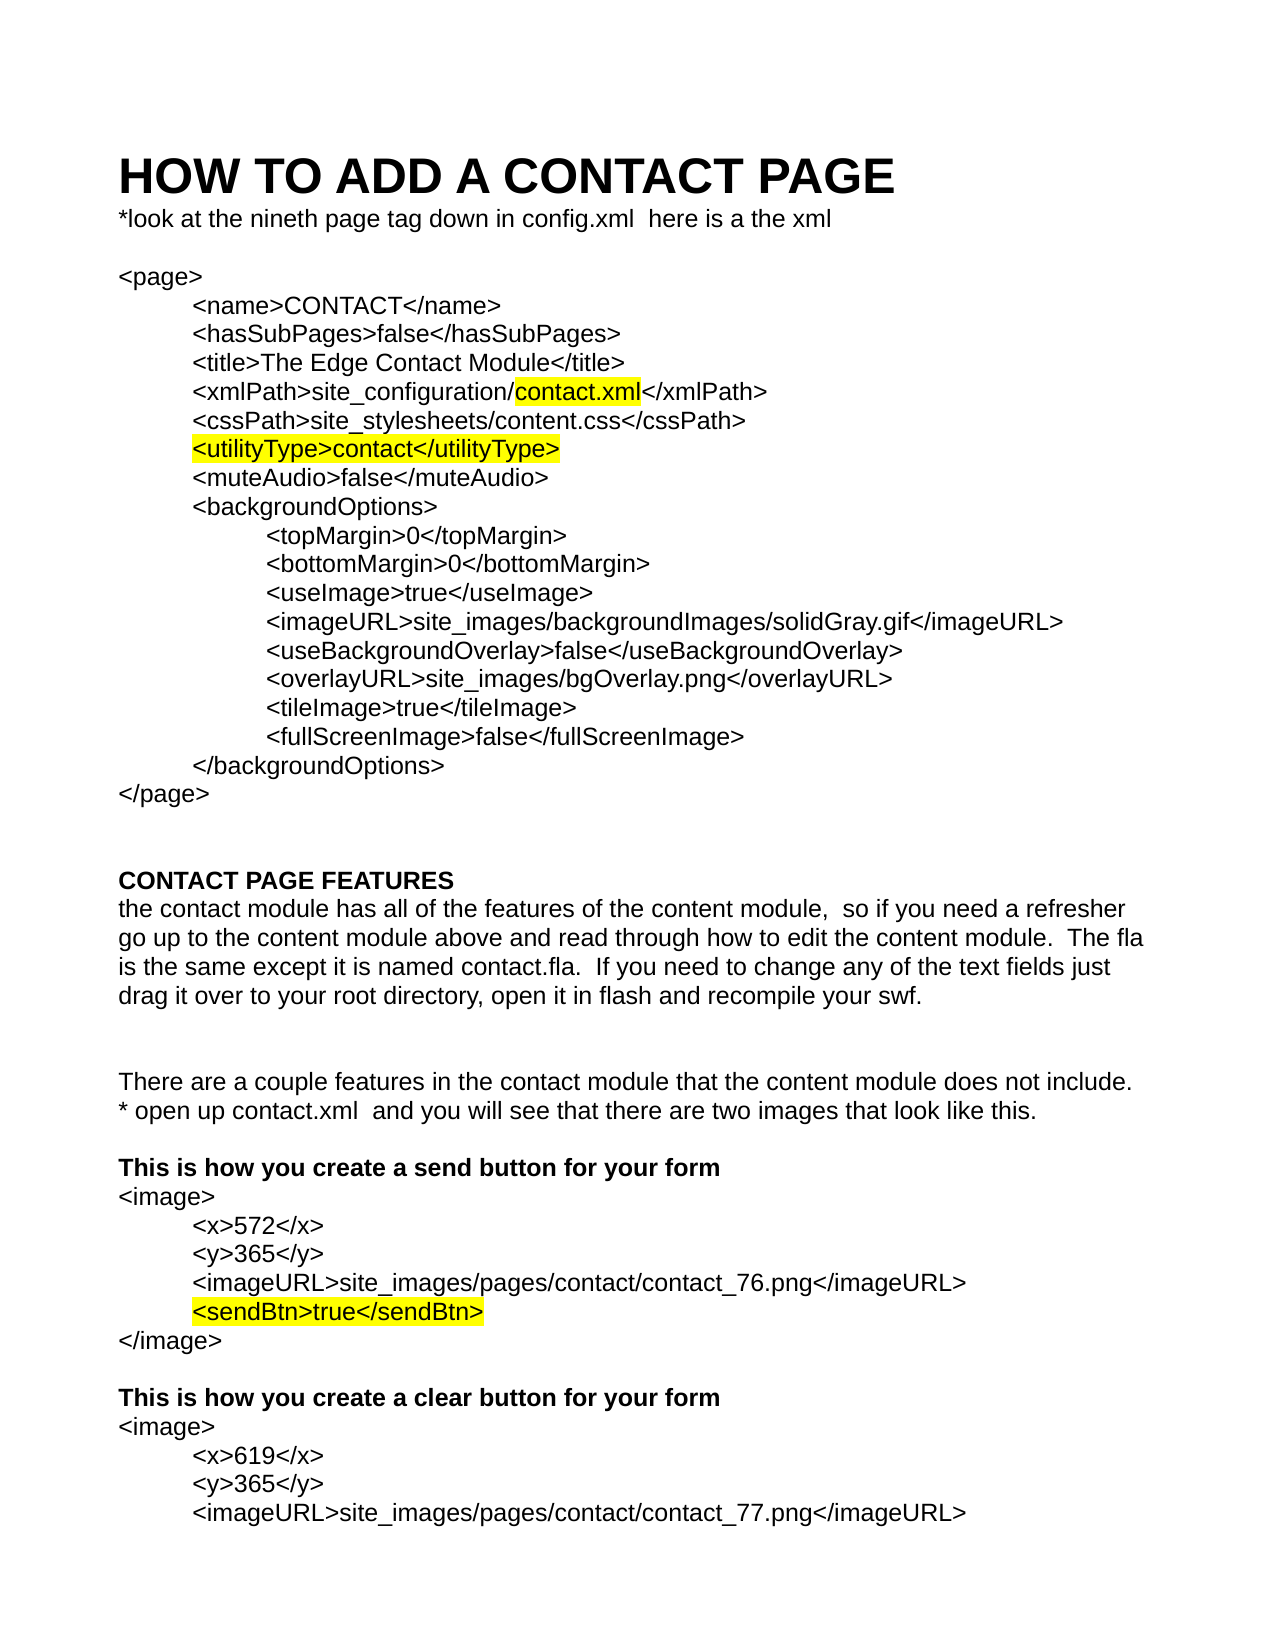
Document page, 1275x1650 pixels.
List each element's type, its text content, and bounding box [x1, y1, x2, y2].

text HOW TO ADD A CONTACT PAGE [118, 147, 1157, 204]
text <name>CONTACT</name> [118, 291, 1157, 319]
text This is how you create a send button for your form [118, 1153, 1157, 1182]
text <tileImage>true</tileImage> [118, 693, 1157, 722]
text CONTACT PAGE FEATURES [118, 866, 1157, 894]
text <imageURL>site_images/backgroundImages/solidGray.gif</imageURL> [118, 607, 1157, 636]
text <overlayURL>site_images/bgOverlay.png</overlayURL> [118, 664, 1157, 693]
text There are a couple features in the contact module that the content module does not include. [118, 1067, 1157, 1096]
text <fullScreenImage>false</fullScreenImage> [118, 722, 1157, 751]
text This is how you create a clear button for your form [118, 1383, 1157, 1412]
text <title>The Edge Contact Module</title> [118, 348, 1157, 377]
text <y>365</y> [118, 1469, 1157, 1498]
text <imageURL>site_images/pages/contact/contact_77.png</imageURL> [118, 1498, 1157, 1527]
text <backgroundOptions> [118, 492, 1157, 521]
text <xmlPath>site_configuration/contact.xml</xmlPath> [118, 377, 1157, 406]
text <cssPath>site_stylesheets/content.css</cssPath> [118, 406, 1157, 434]
text </image> [118, 1326, 1157, 1354]
text <hasSubPages>false</hasSubPages> [118, 319, 1157, 348]
text * open up contact.xml and you will see that there are two images that look like this. [118, 1096, 1157, 1124]
text <topMargin>0</topMargin> [118, 521, 1157, 549]
text <useBackgroundOverlay>false</useBackgroundOverlay> [118, 636, 1157, 664]
text <image> [118, 1412, 1157, 1441]
text <imageURL>site_images/pages/contact/contact_76.png</imageURL> [118, 1268, 1157, 1297]
text </page> [118, 779, 1157, 808]
text <x>572</x> [118, 1211, 1157, 1239]
text <bottomMargin>0</bottomMargin> [118, 549, 1157, 578]
text <page> [118, 262, 1157, 291]
text <sendBtn>true</sendBtn> [118, 1297, 1157, 1326]
text </backgroundOptions> [118, 751, 1157, 779]
text <y>365</y> [118, 1239, 1157, 1268]
text <useImage>true</useImage> [118, 578, 1157, 607]
text <utilityType>contact</utilityType> [118, 434, 1157, 463]
text <muteAudio>false</muteAudio> [118, 463, 1157, 492]
text *look at the nineth page tag down in config.xml here is a the xml [118, 204, 1157, 233]
text <image> [118, 1182, 1157, 1211]
text the contact module has all of the features of the content module, so if you need a refresher go up to the content module above and read through how to edit the content module. The fla is the same except it is named contact.fla. If you need to change any of the text fields just drag it over to your root directory, open it in flash and recompile your swf. [118, 894, 1157, 1009]
text <x>619</x> [118, 1441, 1157, 1469]
